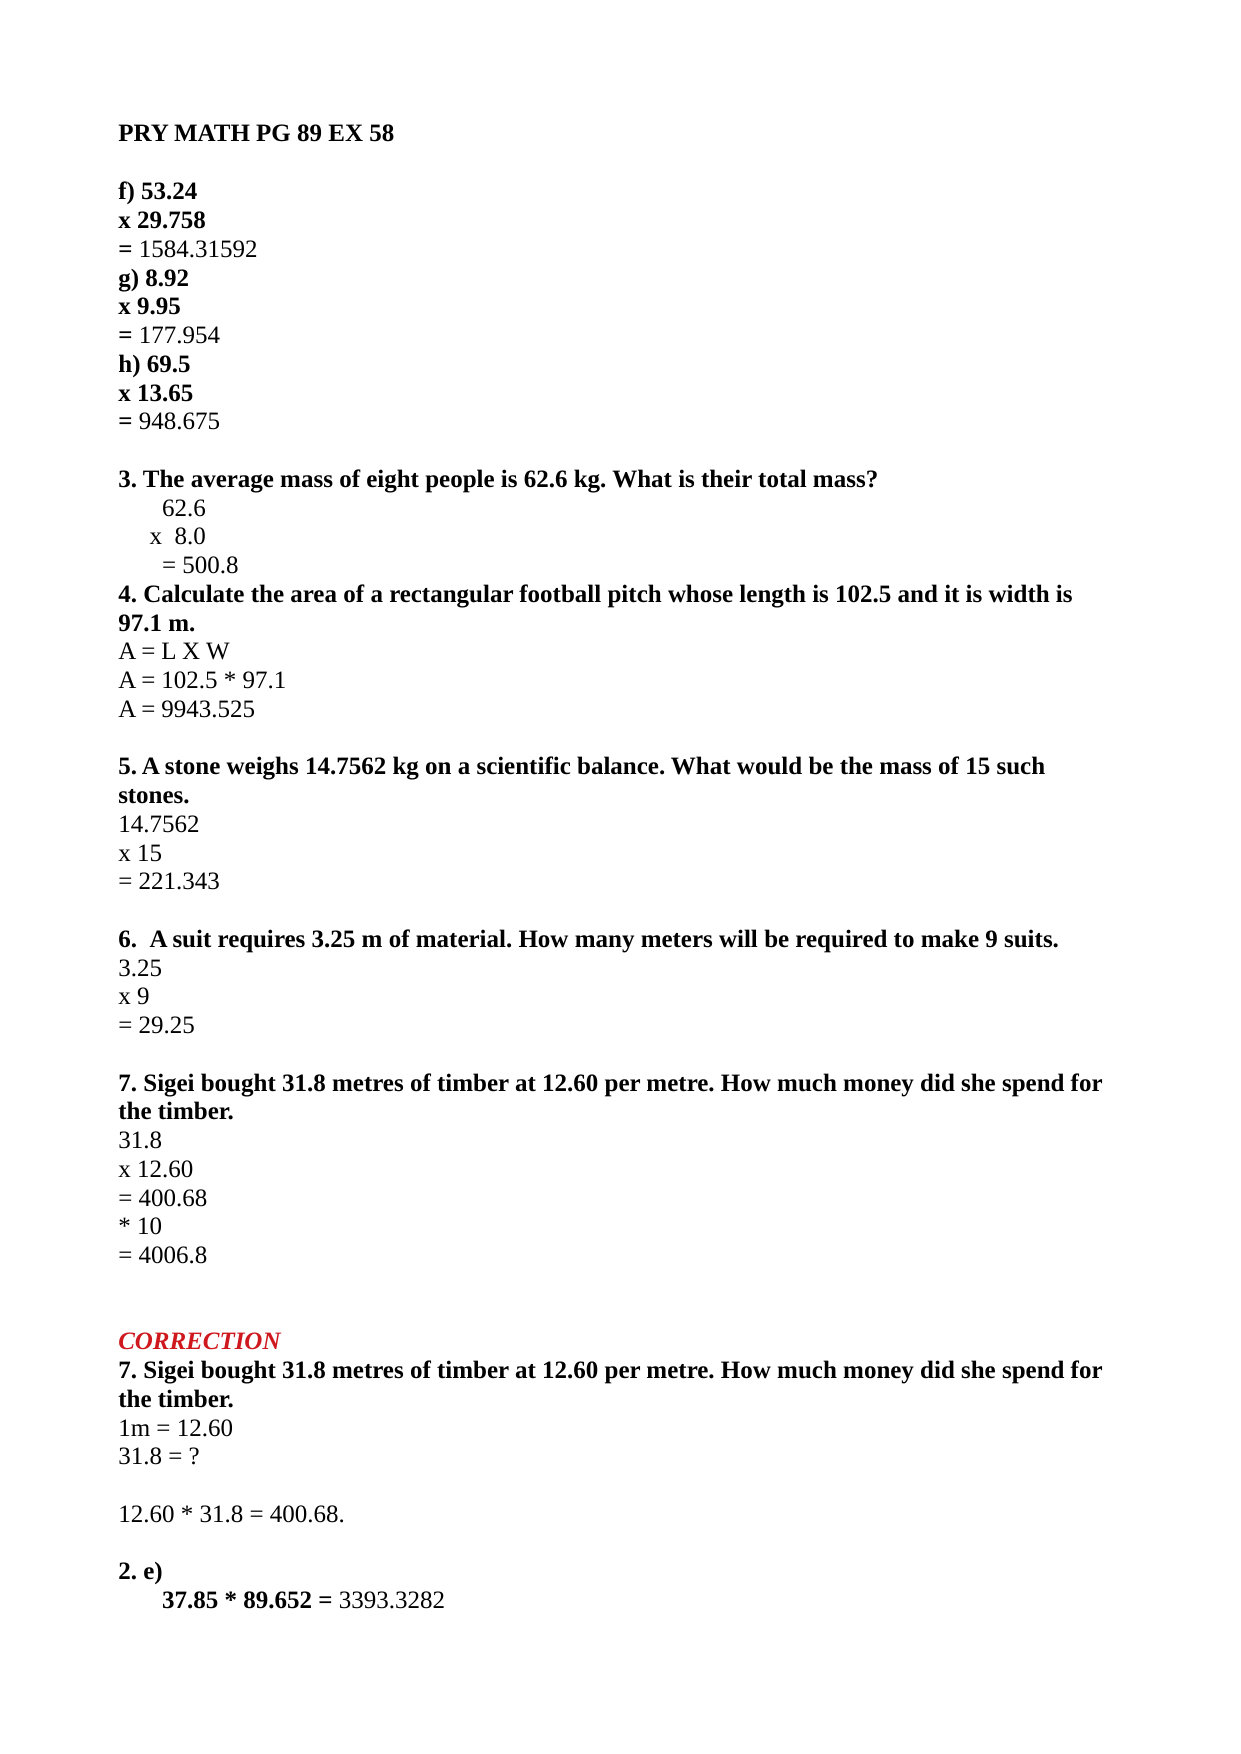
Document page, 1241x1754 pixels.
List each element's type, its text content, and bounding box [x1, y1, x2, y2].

text 31.8 [118, 1125, 1122, 1154]
text g) 8.92 [118, 263, 1122, 291]
text * 10 [118, 1211, 1122, 1240]
text 1m = 12.60 [118, 1413, 1122, 1441]
text x 9.95 [118, 291, 1122, 320]
text 7. Sigei bought 31.8 metres of timber at 12.60 per metre. How much money did she spend for the timber. [118, 1355, 1122, 1413]
text = 177.954 [118, 320, 1122, 349]
text 12.60 * 31.8 = 400.68. [118, 1499, 1122, 1528]
text x 8.0 [118, 521, 1122, 550]
text = 500.8 [118, 550, 1122, 579]
text 37.85 * 89.652 = 3393.3282 [118, 1585, 1122, 1614]
text 2. e) [118, 1556, 1122, 1585]
text x 29.758 [118, 205, 1122, 234]
text = 221.343 [118, 866, 1122, 895]
text 14.7562 [118, 809, 1122, 838]
text f) 53.24 [118, 176, 1122, 205]
text = 948.675 [118, 406, 1122, 435]
text x 13.65 [118, 378, 1122, 406]
text x 9 [118, 981, 1122, 1010]
text 3. The average mass of eight people is 62.6 kg. What is their total mass? [118, 464, 1122, 493]
text = 29.25 [118, 1010, 1122, 1039]
text = 1584.31592 [118, 234, 1122, 263]
text CORRECTION [118, 1326, 1122, 1355]
text = 400.68 [118, 1183, 1122, 1211]
text x 12.60 [118, 1154, 1122, 1183]
text A = L X W [118, 636, 1122, 665]
text 5. A stone weighs 14.7562 kg on a scientific balance. What would be the mass of 15 such stones. [118, 751, 1122, 809]
text A = 102.5 * 97.1 [118, 665, 1122, 694]
text 3.25 [118, 953, 1122, 981]
text = 4006.8 [118, 1240, 1122, 1269]
text 7. Sigei bought 31.8 metres of timber at 12.60 per metre. How much money did she spend for the timber. [118, 1068, 1122, 1125]
text 6. A suit requires 3.25 m of material. How many meters will be required to make 9 suits. [118, 924, 1122, 953]
text h) 69.5 [118, 349, 1122, 378]
text x 15 [118, 838, 1122, 866]
text 4. Calculate the area of a rectangular football pitch whose length is 102.5 and it is width is 97.1 m. [118, 579, 1122, 636]
text A = 9943.525 [118, 694, 1122, 723]
text 62.6 [118, 493, 1122, 521]
text 31.8 = ? [118, 1441, 1122, 1470]
